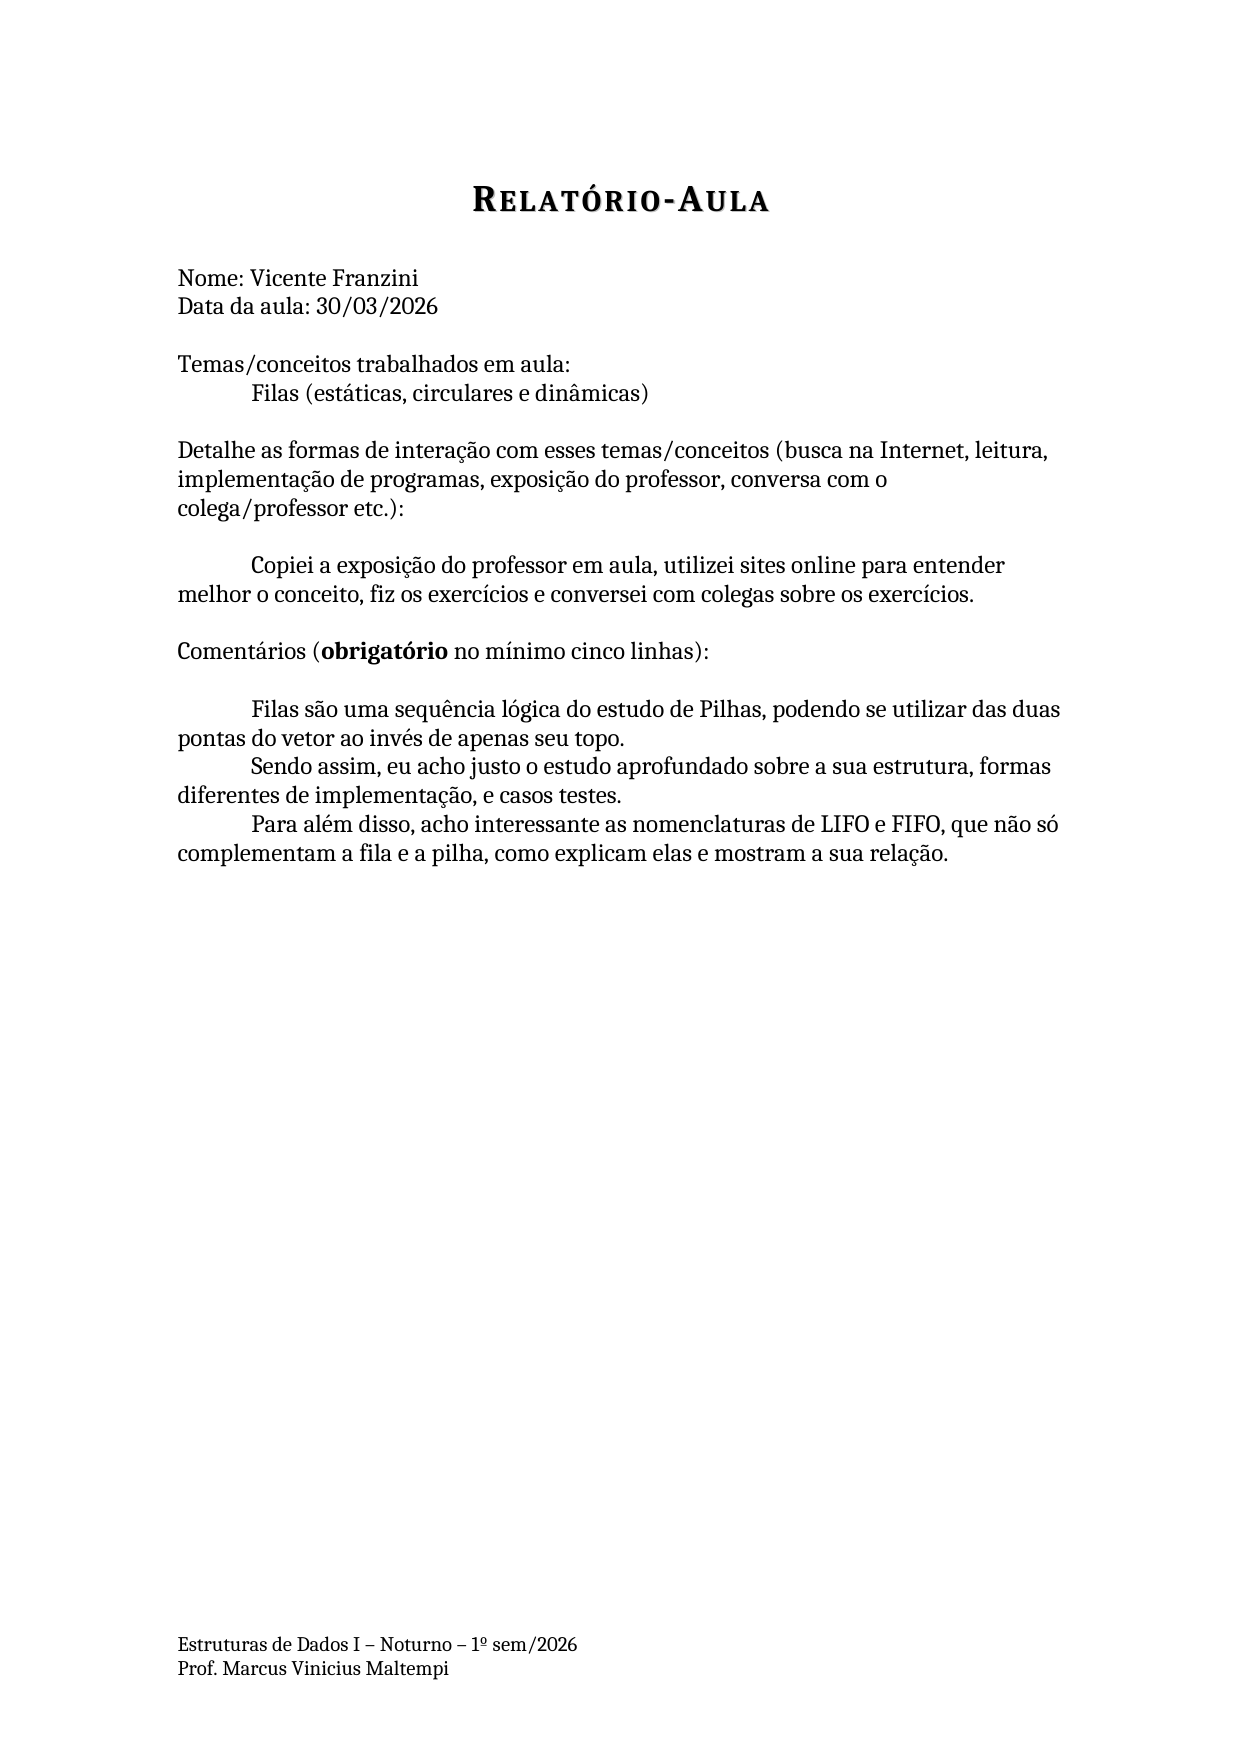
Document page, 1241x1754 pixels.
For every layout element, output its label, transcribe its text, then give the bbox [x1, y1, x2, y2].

text Detalhe as formas de interação com esses temas/conceitos (busca na Internet, leitura, implementação de programas, exposição do professor, conversa com o colega/professor etc.): [177, 436, 1063, 522]
text Copiei a exposição do professor em aula, utilizei sites online para entender melhor o conceito, fiz os exercícios e conversei com colegas sobre os exercícios. [177, 551, 1063, 608]
text Para além disso, acho interessante as nomenclaturas de LIFO e FIFO, que não só complementam a fila e a pilha, como explicam elas e mostram a sua relação. [177, 810, 1063, 867]
text Filas (estáticas, circulares e dinâmicas) [177, 378, 1063, 407]
text Filas são uma sequência lógica do estudo de Pilhas, podendo se utilizar das duas pontas do vetor ao invés de apenas seu topo. [177, 695, 1063, 752]
text Data da aula: 30/03/2026 [177, 292, 1063, 321]
text Sendo assim, eu acho justo o estudo aprofundado sobre a sua estrutura, formas diferentes de implementação, e casos testes. [177, 752, 1063, 810]
text Temas/conceitos trabalhados em aula: [177, 350, 1063, 378]
text Nome: Vicente Franzini [177, 263, 1063, 292]
text Relatório-Aula [177, 177, 1063, 220]
text Comentários (obrigatório no mínimo cinco linhas): [177, 637, 1063, 666]
